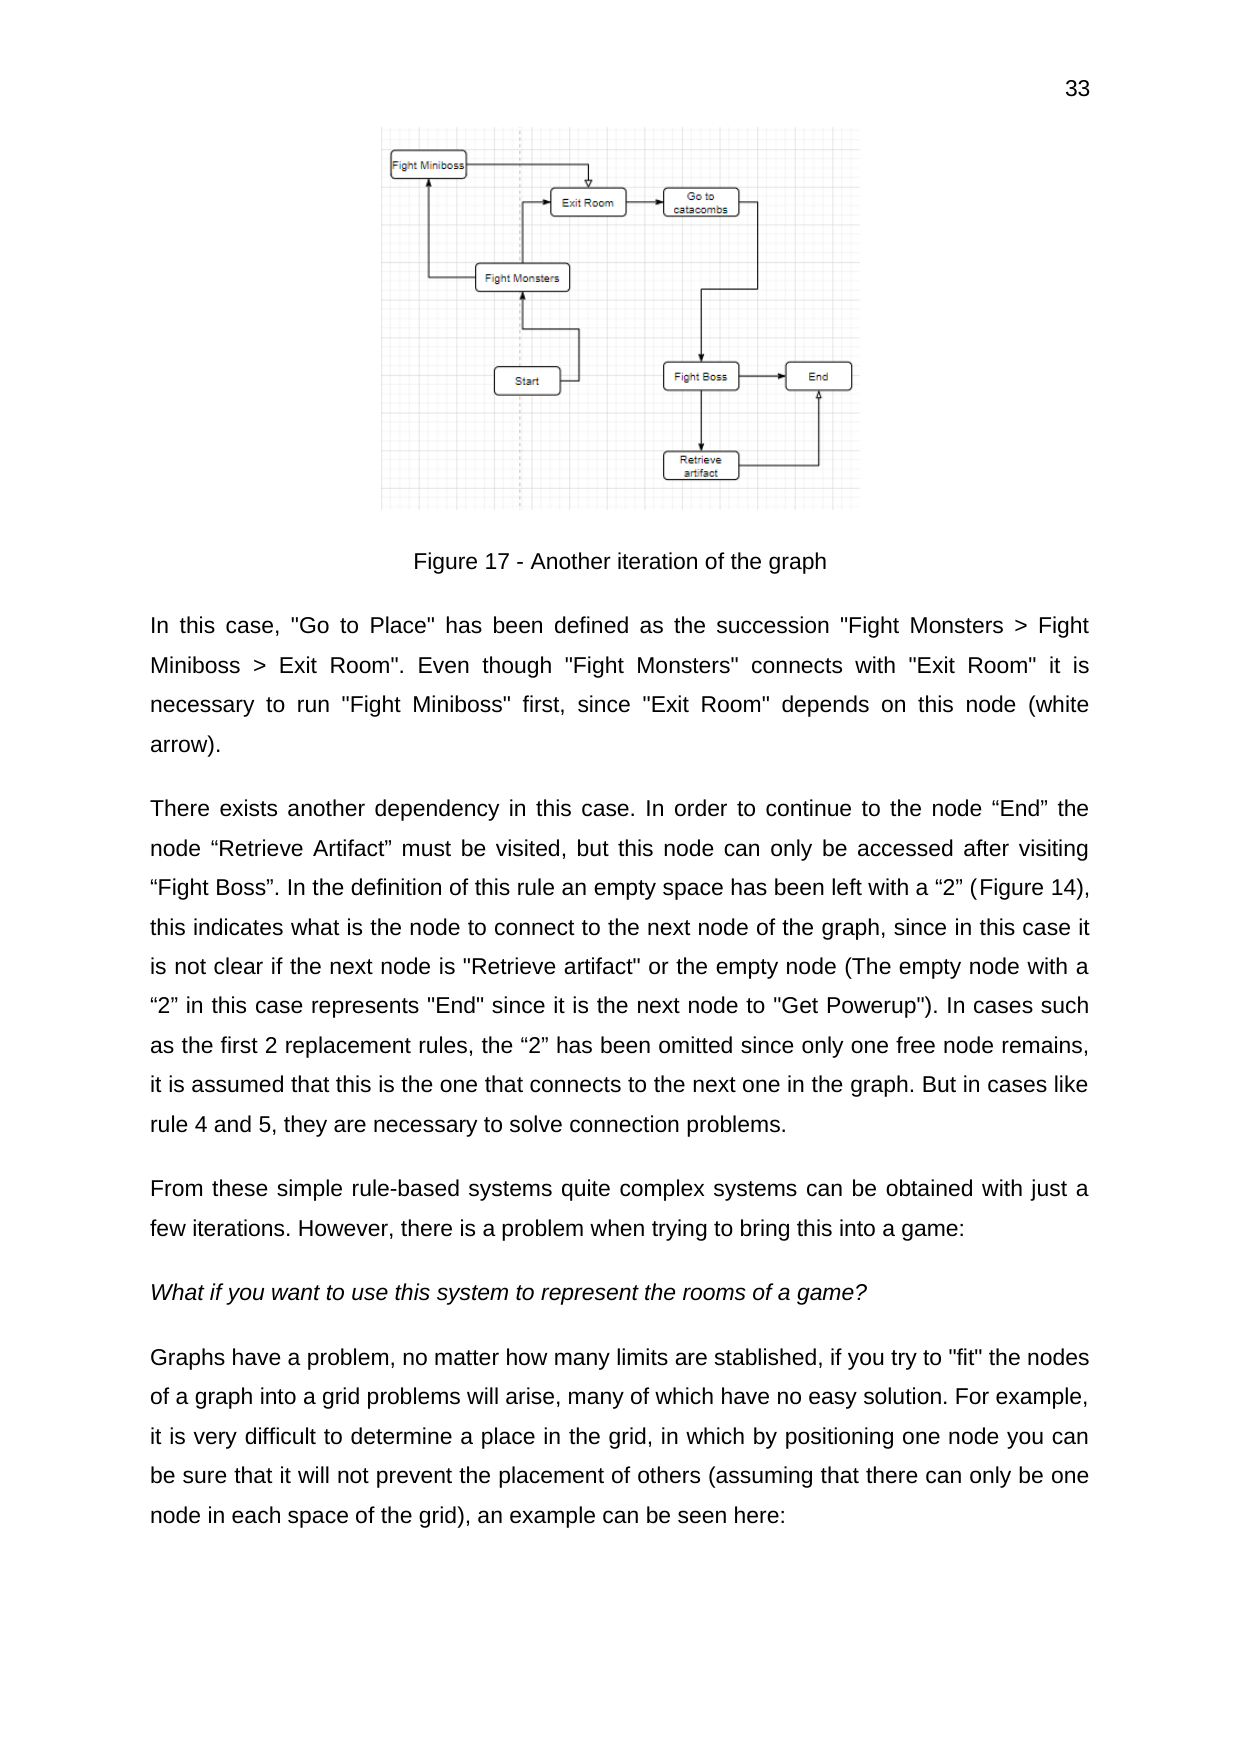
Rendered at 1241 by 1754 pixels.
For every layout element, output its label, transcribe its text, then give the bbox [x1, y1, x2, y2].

text What if you want to use this system to represent the rooms of a game? [150, 1279, 1090, 1306]
text There exists another dependency in this case. In order to continue to the node “End” the node “Retrieve Artifact” must be visited, but this node can only be accessed after visiting “Fight Boss”. In the definition of this rule an empty space has been left with a “2” (Figure 14), this indicates what is the node to connect to the next node of the graph, since in this case it is not clear if the next node is "Retrieve artifact" or the empty node (The empty node with a “2” in this case represents "End" since it is the next node to "Get Powerup"). In cases such as the first 2 replacement rules, the “2” has been omitted since only one free node remains, it is assumed that this is the one that connects to the next one in the graph. But in cases like rule 4 and 5, they are necessary to solve connection problems. [150, 795, 1090, 1137]
text Graphs have a problem, no matter how many limits are stablished, if you try to "fit" the nodes of a graph into a grid problems will arise, many of which have no easy solution. For example, it is very difficult to determine a place in the grid, in which by positioning one node you can be sure that it will not prevent the placement of others (assuming that there can only be one node in each space of the grid), an example can be seen here: [150, 1344, 1090, 1528]
text From these simple rule-based systems quite complex systems can be obtained with just a few iterations. However, there is a problem when trying to bring this into a game: [150, 1175, 1090, 1241]
text Figure 17 - Another iteration of the graph [150, 548, 1090, 574]
text In this case, "Go to Place" has been defined as the succession "Fight Monsters > Fight Miniboss > Exit Room". Even though "Fight Monsters" connects with "Exit Room" it is necessary to run "Fight Miniboss" first, since "Exit Room" depends on this node (white arrow). [150, 612, 1090, 757]
picture [380, 127, 860, 510]
